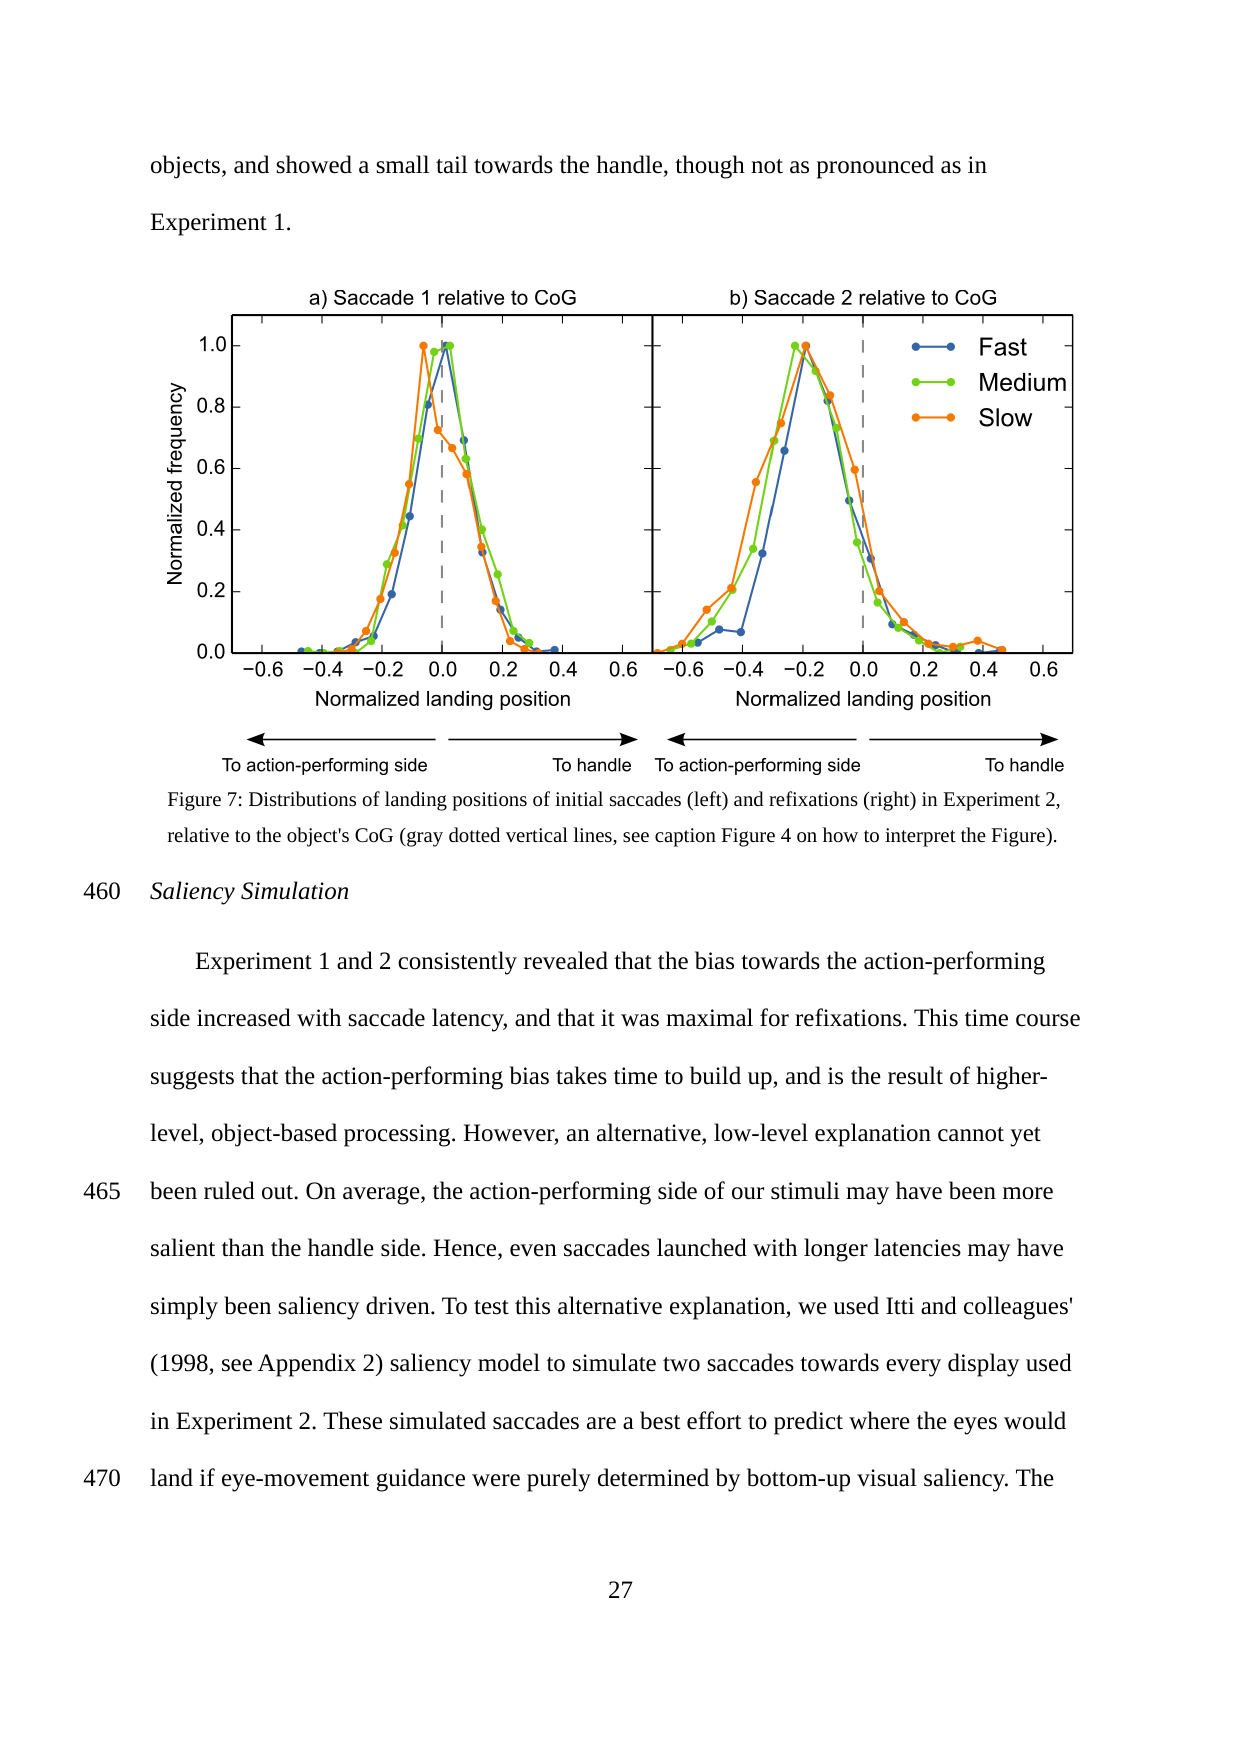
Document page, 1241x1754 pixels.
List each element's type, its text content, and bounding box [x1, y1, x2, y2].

subtitle Saliency Simulation [150, 277, 1091, 904]
picture [167, 290, 1074, 775]
text Figure 7: Distributions of landing positions of initial saccades (left) and refixations (right) in Experiment 2, relative to the object's CoG (gray dotted vertical lines, see caption Figure 4 on how to interpret the Figure). [167, 775, 1073, 847]
text Experiment 1 and 2 consistently revealed that the bias towards the action-performing side increased with saccade latency, and that it was maximal for refixations. This time course suggests that the action-performing bias takes time to build up, and is the result of higher-level, object-based processing. However, an alternative, low-level explanation cannot yet been ruled out. On average, the action-performing side of our stimuli may have been more salient than the handle side. Hence, even saccades launched with longer latencies may have simply been saliency driven. To test this alternative explanation, we used Itti and colleagues' (1998, see Appendix 2) saliency model to simulate two saccades towards every display used in Experiment 2. These simulated saccades are a best effort to predict where the eyes would land if eye-movement guidance were purely determined by bottom-up visual saliency. The [150, 946, 1091, 1492]
text objects, and showed a small tail towards the handle, though not as pronounced as in Experiment 1. [150, 150, 1091, 236]
